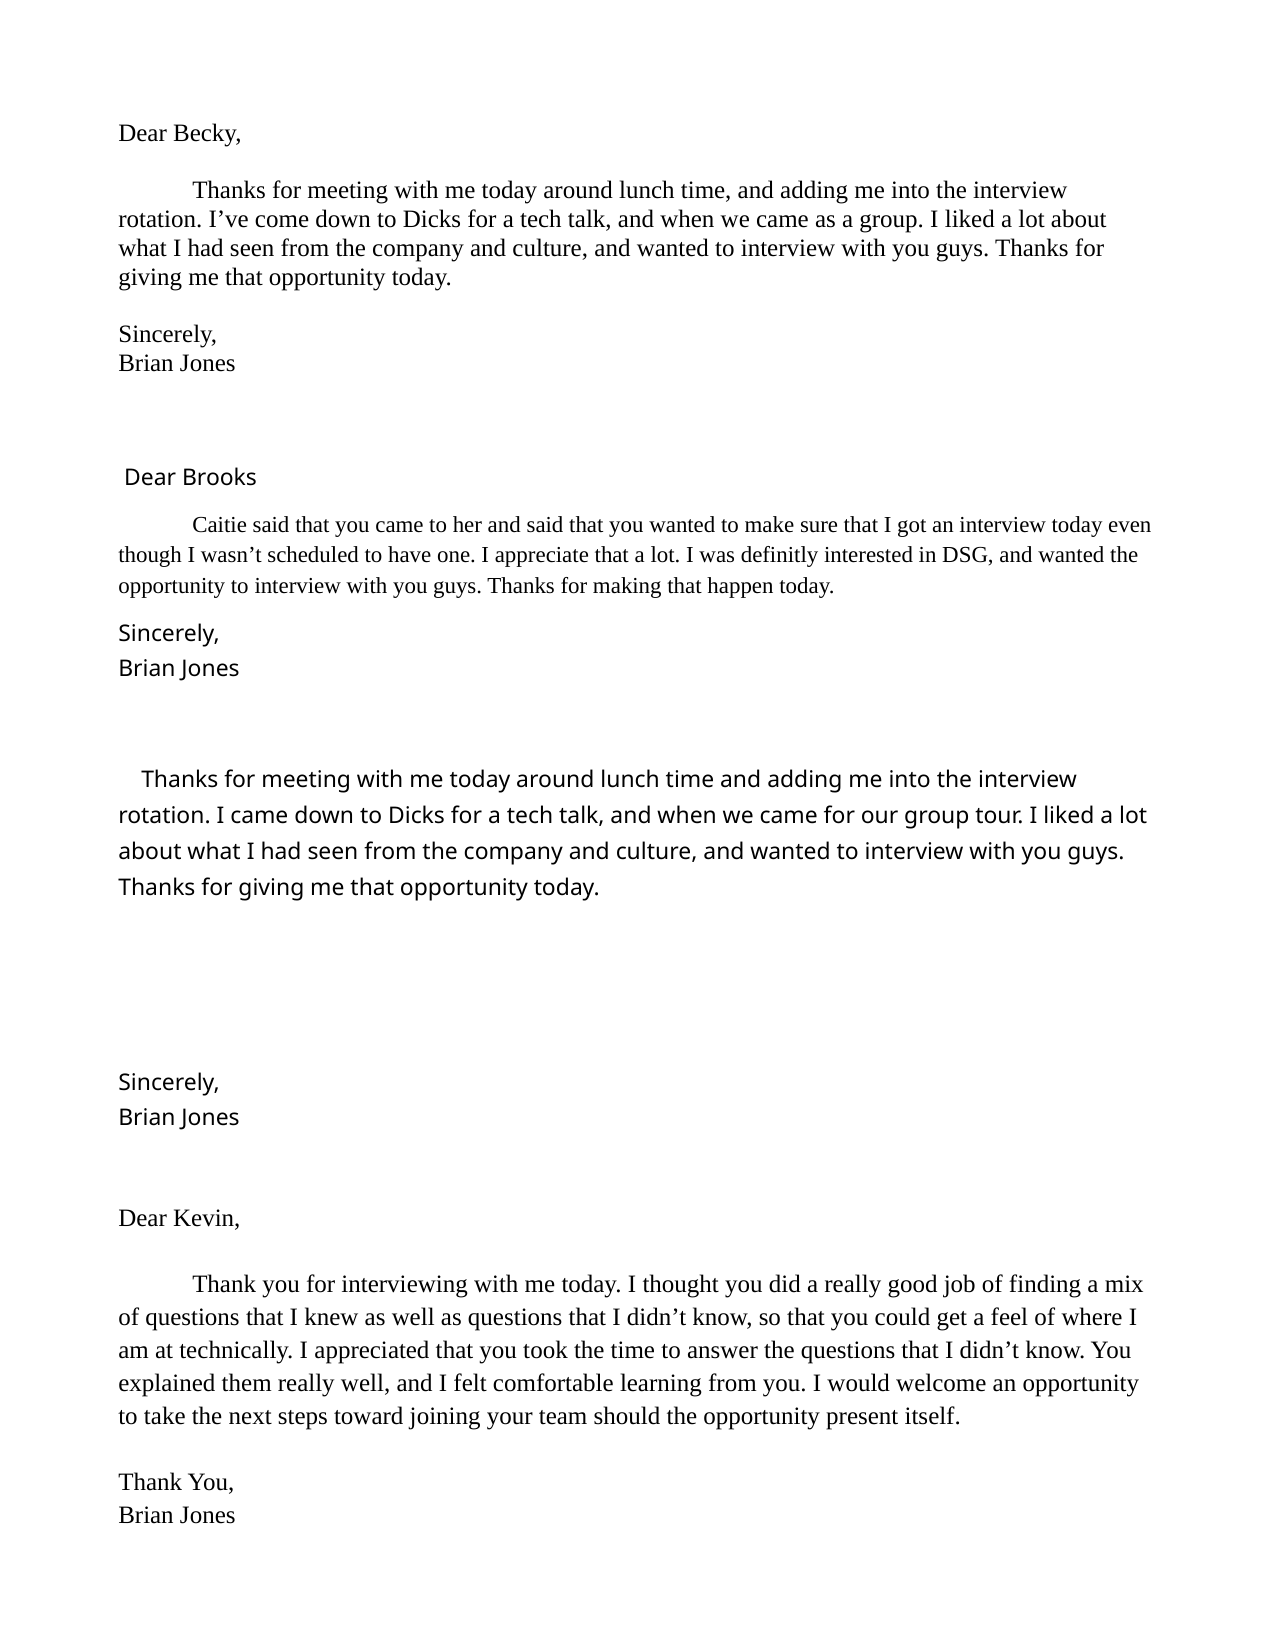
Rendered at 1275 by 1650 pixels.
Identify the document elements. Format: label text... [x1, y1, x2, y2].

text Thank you for interviewing with me today. I thought you did a really good job of finding a mix of questions that I knew as well as questions that I didn’t know, so that you could get a feel of where I am at technically. I appreciated that you took the time to answer the questions that I didn’t know. You explained them really well, and I felt comfortable learning from you. I would welcome an opportunity to take the next steps toward joining your team should the opportunity present itself. [118, 1269, 1157, 1430]
text Sincerely, [118, 319, 1157, 348]
text Sincerely, [118, 1065, 1157, 1097]
text Dear Brooks [118, 461, 1157, 492]
text Dear Kevin, [118, 1203, 1157, 1232]
text Sincerely, [118, 616, 1157, 648]
text Dear Becky, [118, 118, 1157, 147]
text Caitie said that you came to her and said that you wanted to make sure that I got an interview today even though I wasn’t scheduled to have one. I appreciate that a lot. I was definitly interested in DSG, and wanted the opportunity to interview with you guys. Thanks for making that happen today. [118, 511, 1157, 598]
text Brian Jones [118, 652, 1157, 684]
text Brian Jones [118, 348, 1157, 377]
text Brian Jones [118, 1501, 1157, 1529]
text Thank You, [118, 1467, 1157, 1496]
text Thanks for meeting with me today around lunch time, and adding me into the interview rotation. I’ve come down to Dicks for a tech talk, and when we came as a group. I liked a lot about what I had seen from the company and culture, and wanted to interview with you guys. Thanks for giving me that opportunity today. [118, 176, 1157, 291]
text Thanks for meeting with me today around lunch time and adding me into the interview rotation. I came down to Dicks for a tech talk, and when we came for our group tour. I liked a lot about what I had seen from the company and culture, and wanted to interview with you guys. Thanks for giving me that opportunity today. [118, 763, 1157, 902]
text Brian Jones [118, 1101, 1157, 1133]
